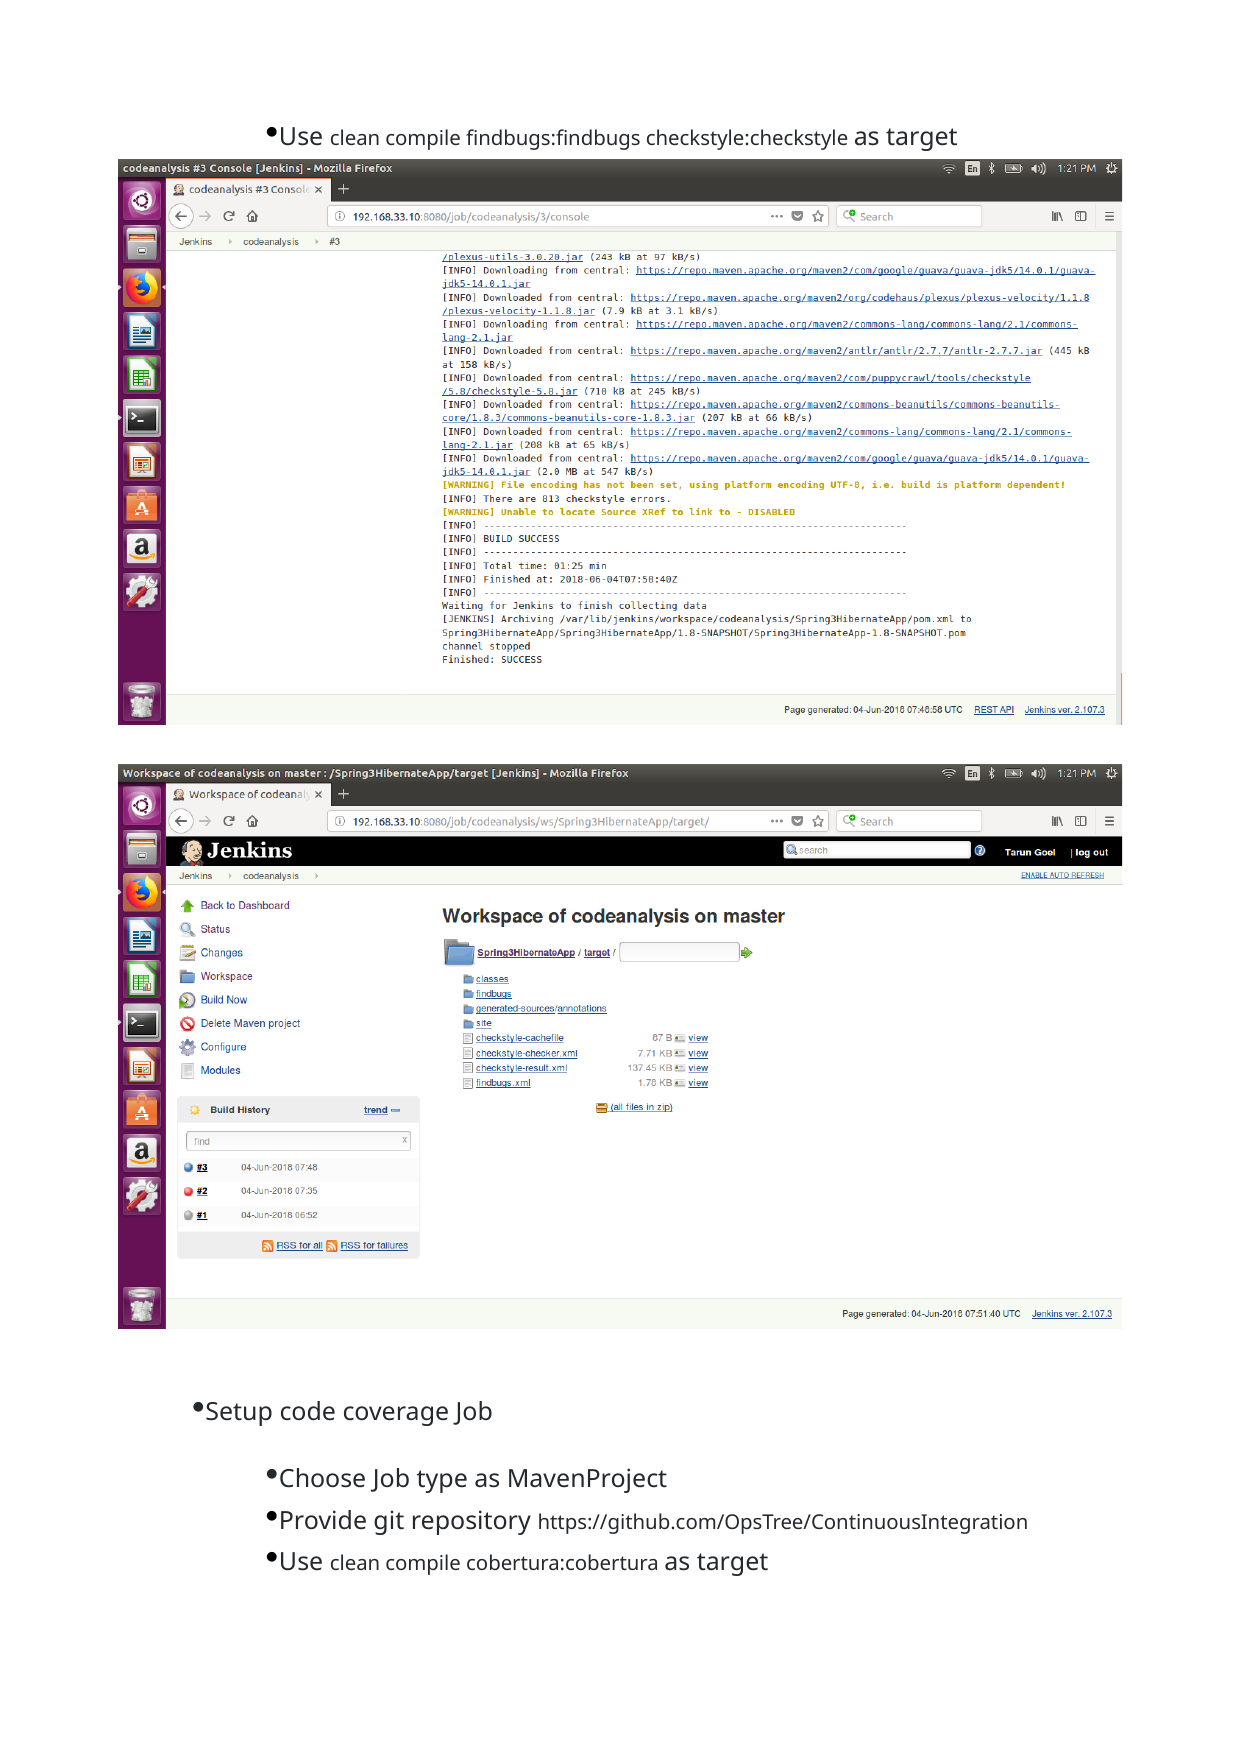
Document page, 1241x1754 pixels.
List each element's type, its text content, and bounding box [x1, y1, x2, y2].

list Provide git repository https://github.com/OpsTree/ContinuousIntegration [118, 1502, 1122, 1537]
picture [118, 764, 1123, 1329]
list Use clean compile cobertura:cobertura as target [118, 1544, 1122, 1579]
list Choose Job type as MavenProject [118, 1461, 1122, 1495]
list Use clean compile findbugs:findbugs checkstyle:checkstyle as target [118, 118, 1122, 153]
list Setup code coverage Job [118, 1394, 1122, 1429]
picture [118, 159, 1123, 725]
